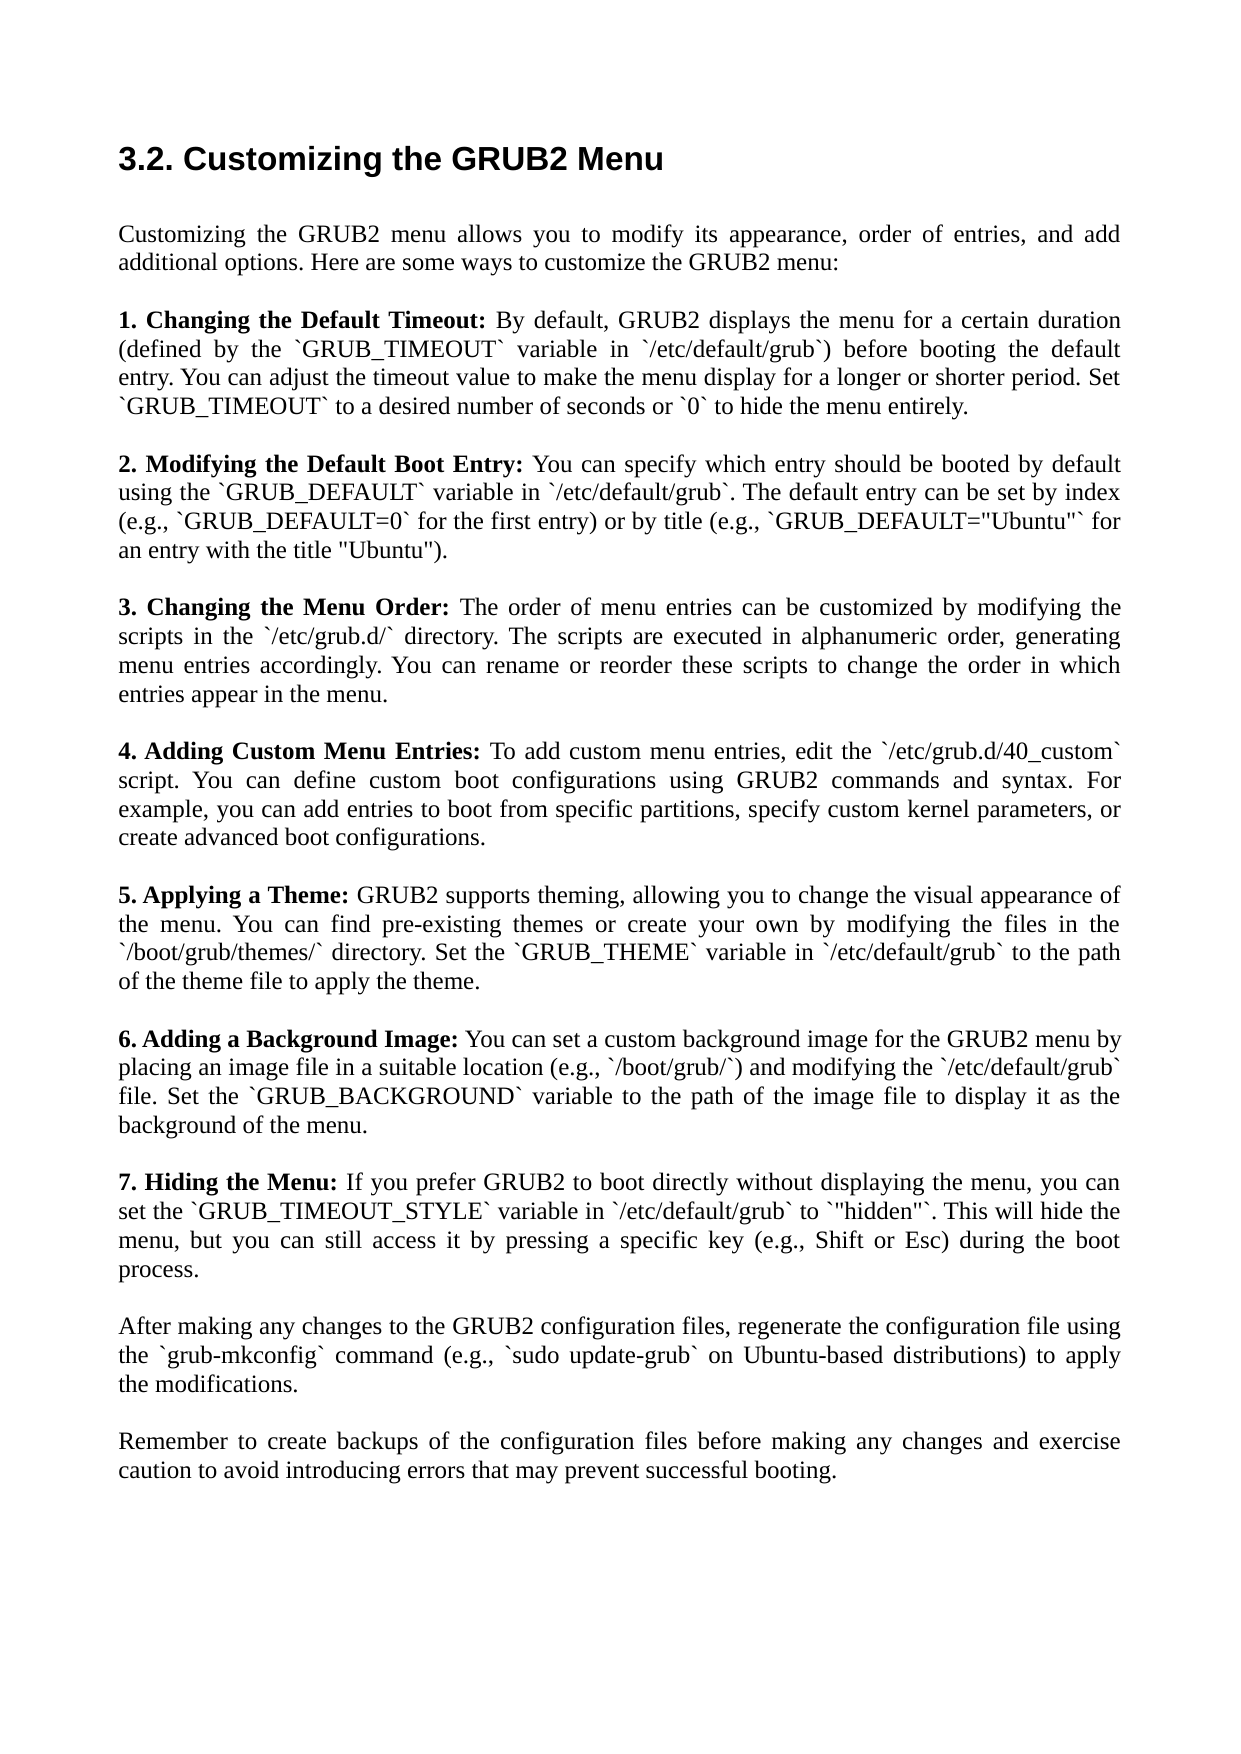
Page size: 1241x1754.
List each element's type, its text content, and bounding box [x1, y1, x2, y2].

text 4. Adding Custom Menu Entries: To add custom menu entries, edit the `/etc/grub.d/40_custom` script. You can define custom boot configurations using GRUB2 commands and syntax. For example, you can add entries to boot from specific partitions, specify custom kernel parameters, or create advanced boot configurations. [118, 736, 1122, 851]
text After making any changes to the GRUB2 configuration files, regenerate the configuration file using the `grub-mkconfig` command (e.g., `sudo update-grub` on Ubuntu-based distributions) to apply the modifications. [118, 1311, 1122, 1397]
text Customizing the GRUB2 menu allows you to modify its appearance, order of entries, and add additional options. Here are some ways to customize the GRUB2 menu: [118, 219, 1122, 276]
text 6. Adding a Background Image: You can set a custom background image for the GRUB2 menu by placing an image file in a suitable location (e.g., `/boot/grub/`) and modifying the `/etc/default/grub` file. Set the `GRUB_BACKGROUND` variable to the path of the image file to display it as the background of the menu. [118, 1024, 1122, 1139]
text 3. Changing the Menu Order: The order of menu entries can be customized by modifying the scripts in the `/etc/grub.d/` directory. The scripts are executed in alphanumeric order, generating menu entries accordingly. You can rename or reorder these scripts to change the order in which entries appear in the menu. [118, 592, 1122, 707]
text 1. Changing the Default Timeout: By default, GRUB2 displays the menu for a certain duration (defined by the `GRUB_TIMEOUT` variable in `/etc/default/grub`) before booting the default entry. You can adjust the timeout value to make the menu display for a longer or shorter period. Set `GRUB_TIMEOUT` to a desired number of seconds or `0` to hide the menu entirely. [118, 305, 1122, 420]
text 7. Hiding the Menu: If you prefer GRUB2 to boot directly without displaying the menu, you can set the `GRUB_TIMEOUT_STYLE` variable in `/etc/default/grub` to `"hidden"`. This will hide the menu, but you can still access it by pressing a specific key (e.g., Shift or Esc) during the boot process. [118, 1167, 1122, 1282]
text 5. Applying a Theme: GRUB2 supports theming, allowing you to change the visual appearance of the menu. You can find pre-existing themes or create your own by modifying the files in the `/boot/grub/themes/` directory. Set the `GRUB_THEME` variable in `/etc/default/grub` to the path of the theme file to apply the theme. [118, 880, 1122, 995]
text 2. Modifying the Default Boot Entry: You can specify which entry should be booted by default using the `GRUB_DEFAULT` variable in `/etc/default/grub`. The default entry can be set by index (e.g., `GRUB_DEFAULT=0` for the first entry) or by title (e.g., `GRUB_DEFAULT="Ubuntu"` for an entry with the title "Ubuntu"). [118, 449, 1122, 564]
subtitle 3.2. Customizing the GRUB2 Menu [118, 139, 1122, 177]
text Remember to create backups of the configuration files before making any changes and exercise caution to avoid introducing errors that may prevent successful booting. [118, 1426, 1122, 1484]
